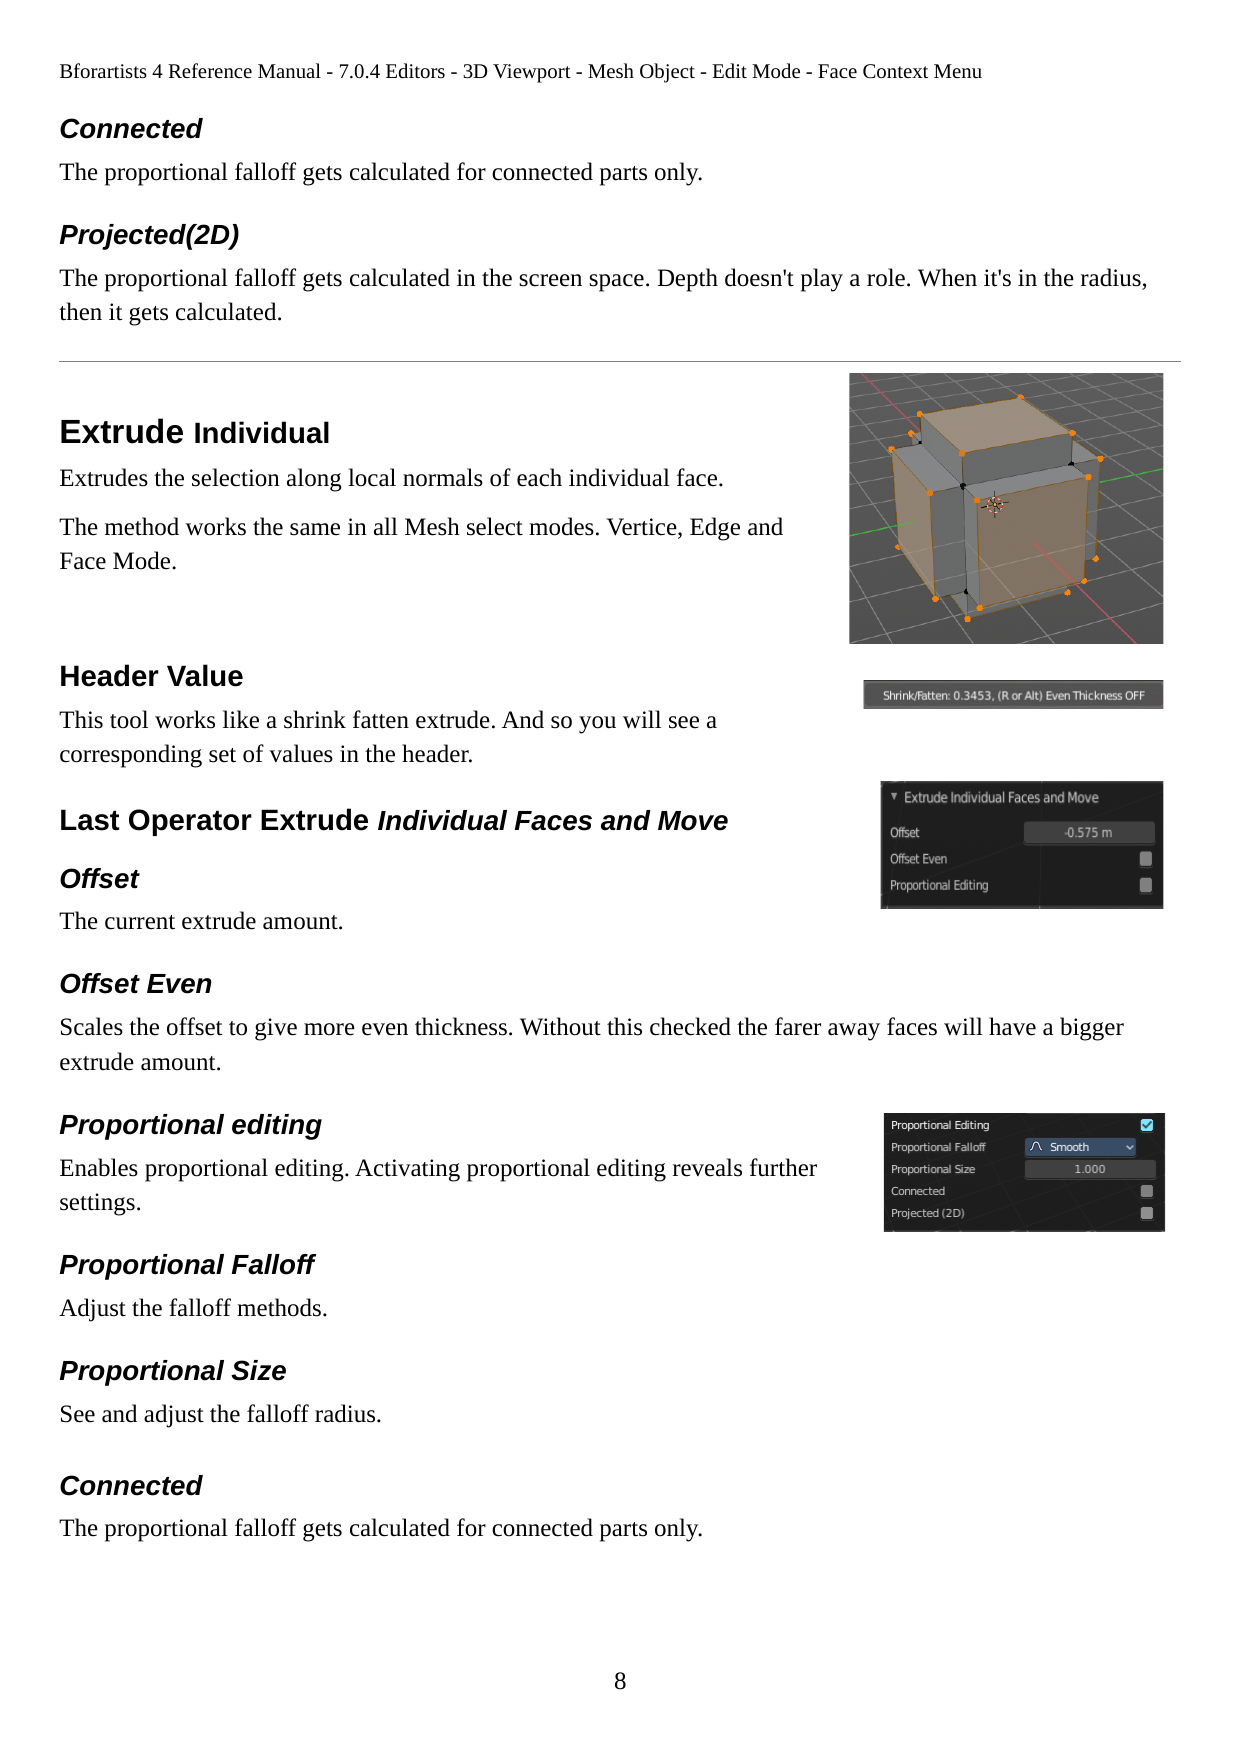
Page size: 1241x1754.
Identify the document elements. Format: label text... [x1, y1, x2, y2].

text Extrudes the selection along local normals of each individual face. [59, 463, 849, 491]
subtitle Proportional Size [59, 1355, 1181, 1387]
subtitle Connected [59, 113, 1181, 144]
picture [880, 781, 1164, 909]
text Adjust the falloff methods. [59, 1293, 1181, 1322]
subtitle Proportional editing [59, 1108, 1181, 1140]
picture [883, 1113, 1166, 1232]
text Enables proportional editing. Activating proportional editing reveals further settings. [59, 1153, 883, 1216]
subtitle Connected [59, 1469, 1181, 1501]
text The proportional falloff gets calculated for connected parts only. [59, 157, 1181, 186]
subtitle Projected(2D) [59, 218, 1181, 250]
text The current extrude amount. [59, 906, 1181, 935]
picture [863, 680, 1164, 709]
text This tool works like a shrink fatten extrude. And so you will see a corresponding set of values in the header. [59, 705, 1181, 768]
text See and adjust the falloff radius. [59, 1399, 1181, 1428]
text The method works the same in all Mesh select modes. Vertice, Edge and Face Mode. [59, 512, 849, 575]
subtitle Header Value [59, 659, 1181, 693]
text The proportional falloff gets calculated in the screen space. Depth doesn't play a role. When it's in the radius, then it gets calculated. [59, 263, 1181, 326]
text The proportional falloff gets calculated for connected parts only. [59, 1513, 1181, 1542]
subtitle Extrude Individual [59, 411, 849, 450]
subtitle Last Operator Extrude Individual Faces and Move [59, 803, 880, 837]
subtitle Proportional Falloff [59, 1249, 1181, 1281]
subtitle [1164, 862, 1181, 894]
text Scales the offset to give more even thickness. Without this checked the farer away faces will have a bigger extrude amount. [59, 1012, 1181, 1076]
subtitle [1164, 411, 1181, 450]
subtitle Offset Even [59, 968, 1181, 1000]
subtitle Offset [59, 862, 880, 894]
picture [849, 373, 1164, 644]
